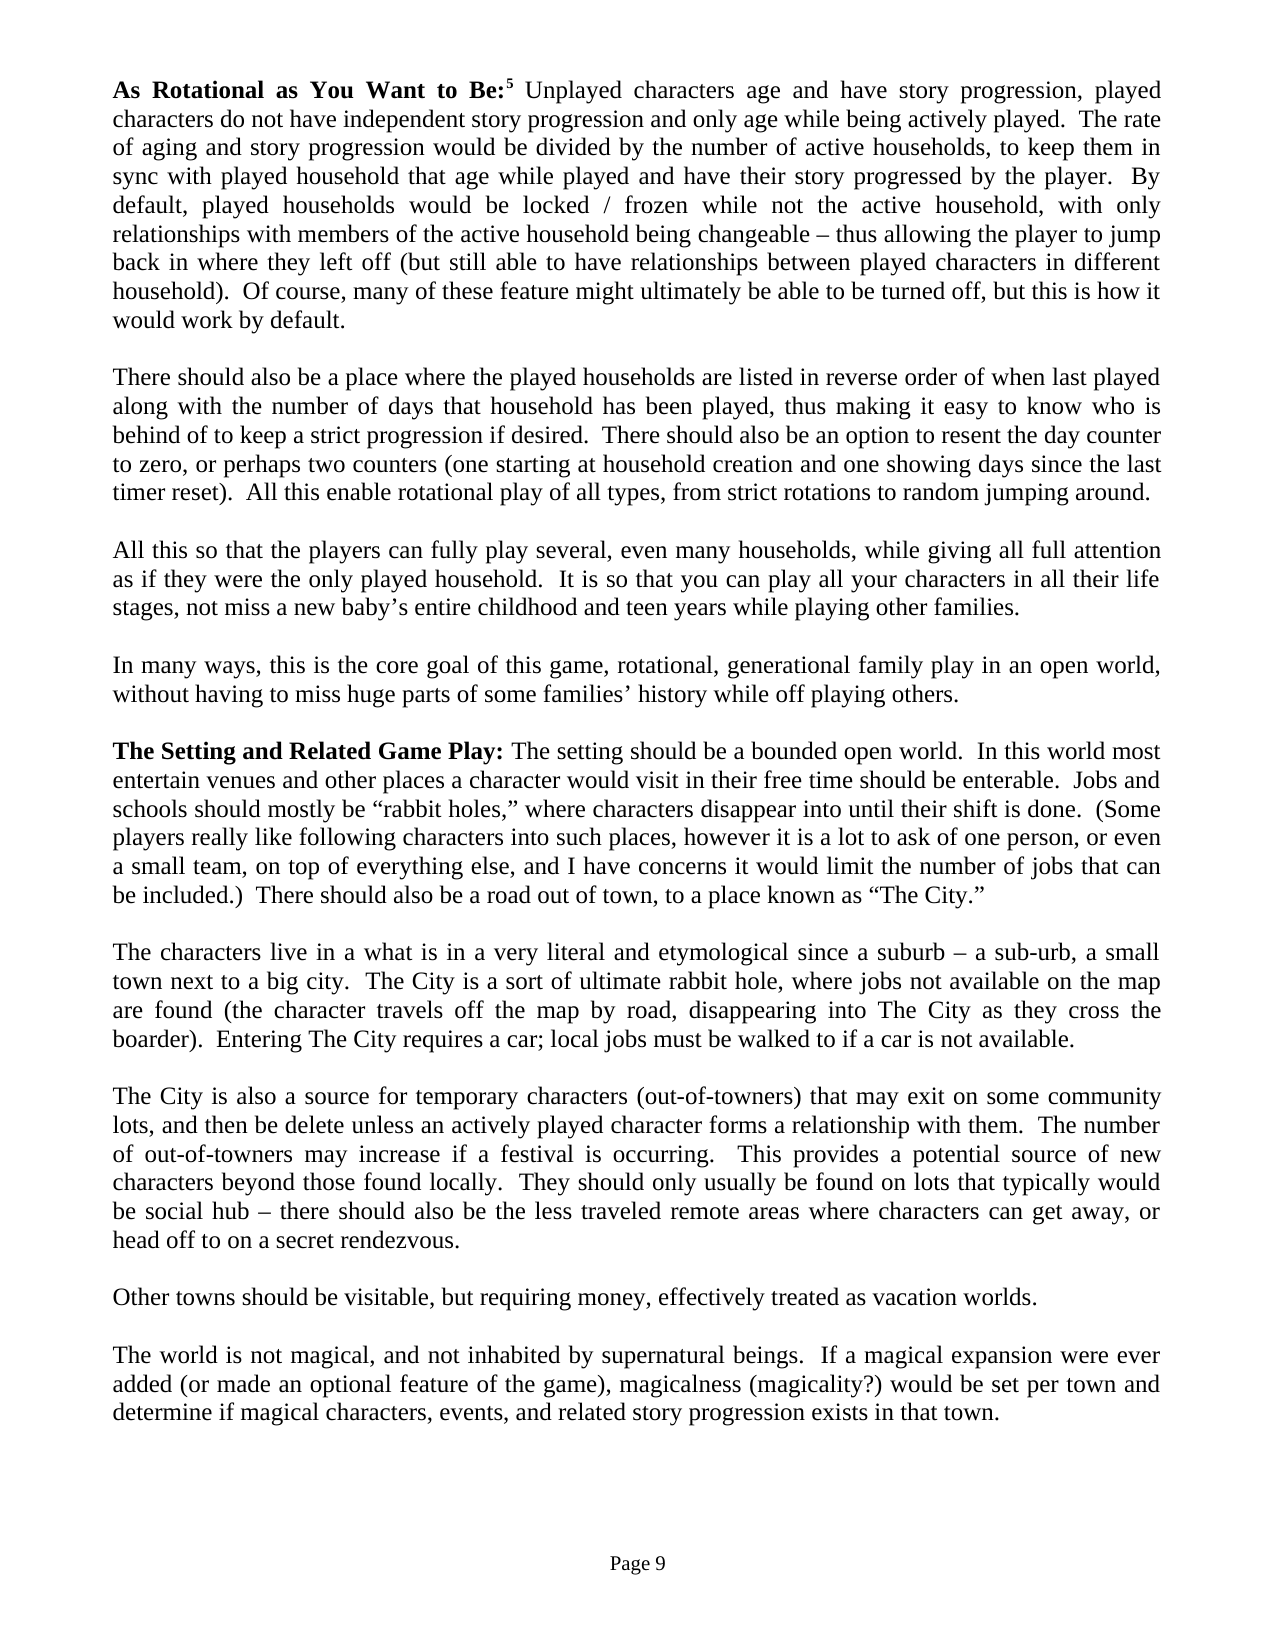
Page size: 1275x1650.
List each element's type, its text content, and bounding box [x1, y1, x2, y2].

text The characters live in a what is in a very literal and etymological since a suburb – a sub-urb, a small town next to a big city. The City is a sort of ultimate rabbit hole, where jobs not available on the map are found (the character travels off the map by road, disappearing into The City as they cross the boarder). Entering The City requires a car; local jobs must be walked to if a car is not available. [112, 937, 1162, 1052]
text All this so that the players can fully play several, even many households, while giving all full attention as if they were the only played household. It is so that you can play all your characters in all their life stages, not miss a new baby’s entire childhood and teen years while playing other families. [112, 535, 1162, 621]
text In many ways, this is the core goal of this game, rotational, generational family play in an open world, without having to miss huge parts of some families’ history while off playing others. [112, 650, 1162, 707]
text As Rotational as You Want to Be:5 Unplayed characters age and have story progression, played characters do not have independent story progression and only age while being actively played. The rate of aging and story progression would be divided by the number of active households, to keep them in sync with played household that age while played and have their story progressed by the player. By default, played households would be locked / frozen while not the active household, with only relationships with members of the active household being changeable – thus allowing the player to jump back in where they left off (but still able to have relationships between played characters in different household). Of course, many of these feature might ultimately be able to be turned off, but this is how it would work by default. [112, 75, 1162, 334]
text The world is not magical, and not inhabited by supernatural beings. If a magical expansion were ever added (or made an optional feature of the game), magicalness (magicality?) would be set per town and determine if magical characters, events, and related story progression exists in that town. [112, 1340, 1162, 1426]
text There should also be a place where the played households are listed in reverse order of when last played along with the number of days that household has been played, thus making it easy to know who is behind of to keep a strict progression if desired. There should also be an option to resent the day counter to zero, or perhaps two counters (one starting at household creation and one showing days since the last timer reset). All this enable rotational play of all types, from strict rotations to random jumping around. [112, 362, 1162, 506]
text The City is also a source for temporary characters (out-of-towners) that may exit on some community lots, and then be delete unless an actively played character forms a relationship with them. The number of out-of-towners may increase if a festival is occurring. This provides a potential source of new characters beyond those found locally. They should only usually be found on lots that typically would be social hub – there should also be the less traveled remote areas where characters can get away, or head off to on a secret rendezvous. [112, 1081, 1162, 1254]
text The Setting and Related Game Play: The setting should be a bounded open world. In this world most entertain venues and other places a character would visit in their free time should be enterable. Jobs and schools should mostly be “rabbit holes,” where characters disappear into until their shift is done. (Some players really like following characters into such places, however it is a lot to ask of one person, or even a small team, on top of everything else, and I have concerns it would limit the number of jobs that can be included.) There should also be a road out of town, to a place known as “The City.” [112, 736, 1162, 909]
text Other towns should be visitable, but requiring money, effectively treated as vacation worlds. [112, 1282, 1162, 1311]
